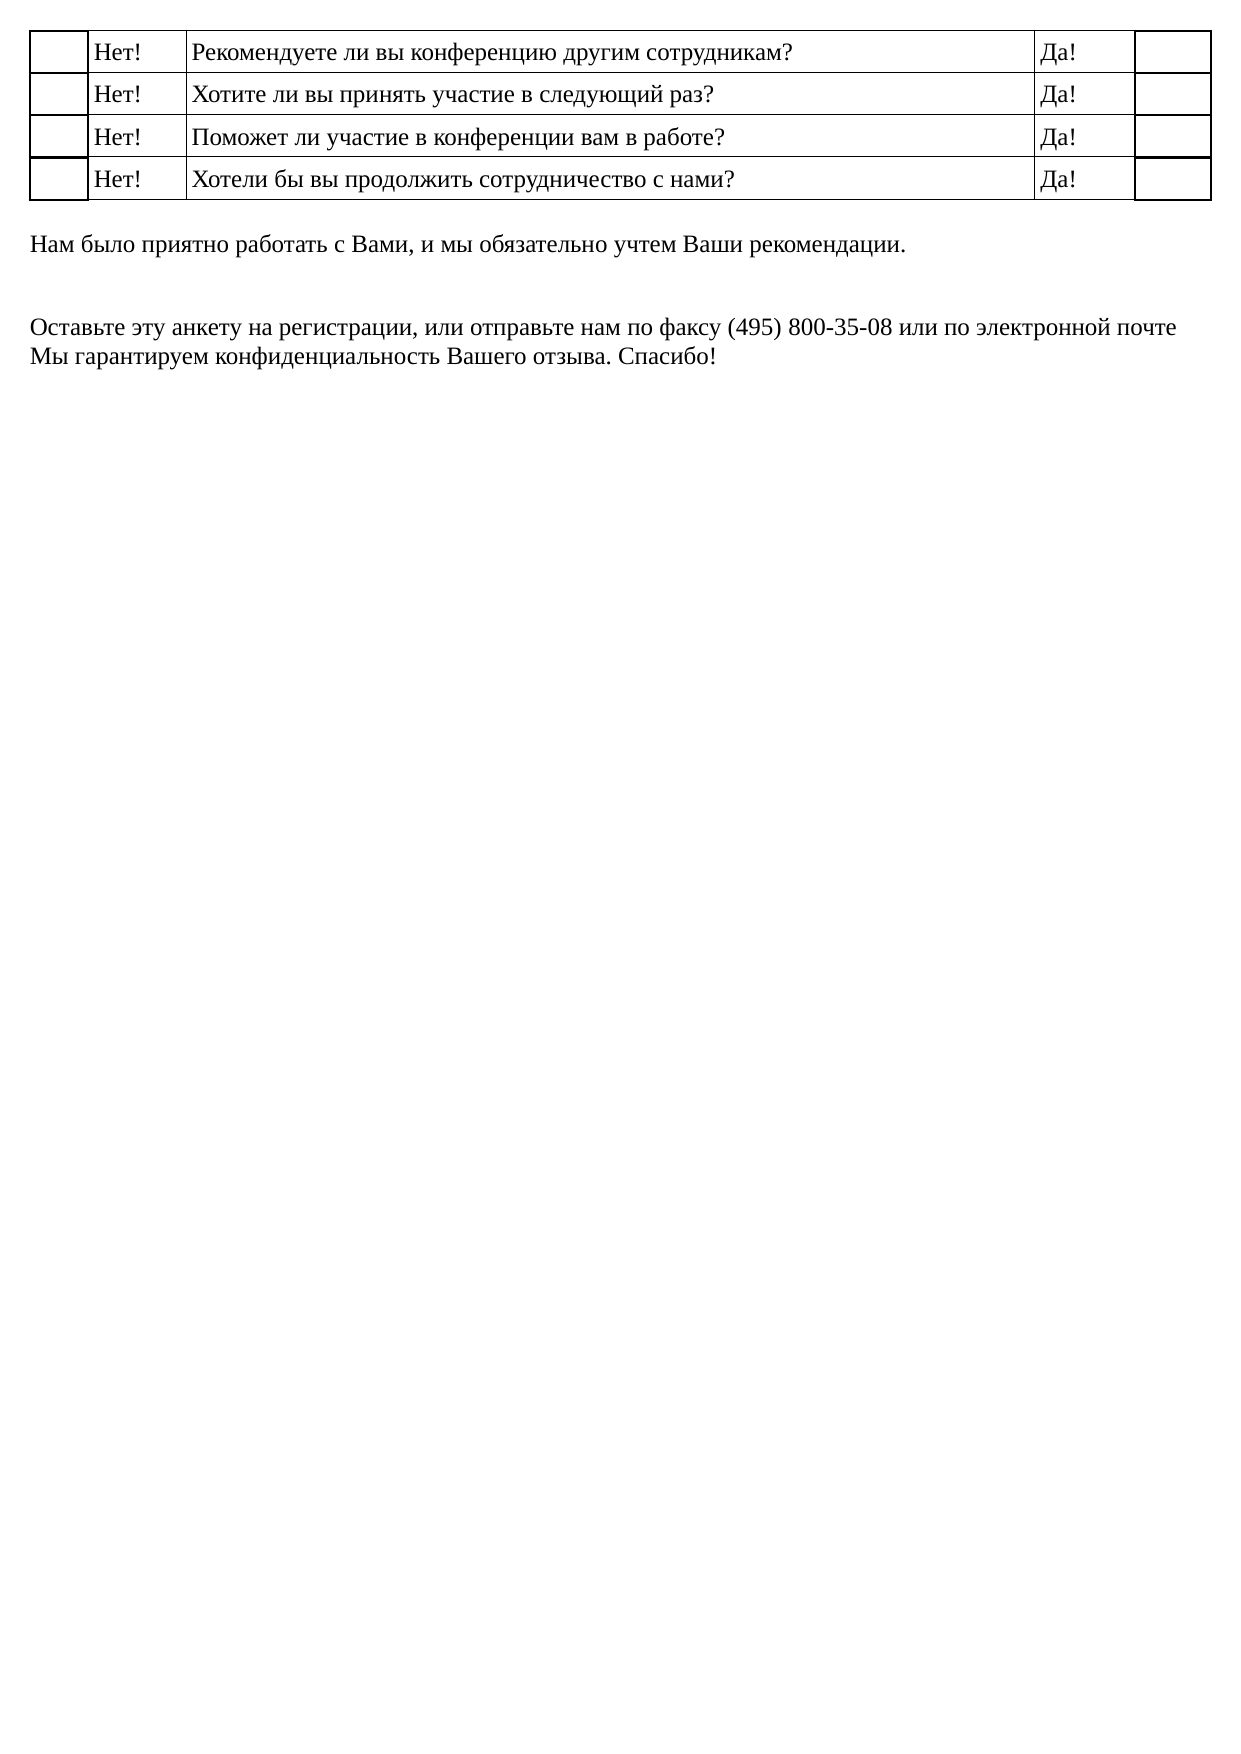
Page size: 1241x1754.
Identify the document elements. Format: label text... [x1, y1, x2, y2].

text Оставьте эту анкету на регистрации, или отправьте нам по факсу (495) 800-35-08 или по электронной почте [29, 270, 1211, 298]
table_cell [31, 32, 87, 72]
table_cell Нет! [89, 73, 186, 114]
table_cell [31, 116, 87, 156]
table_cell Да! [1035, 31, 1134, 72]
table_cell Хотели бы вы продолжить сотрудничество с нами? [187, 115, 1034, 156]
table_cell Хотите ли вы принять участие в следующий раз? [187, 31, 1034, 72]
table_cell [1136, 74, 1210, 114]
table_cell [31, 74, 87, 114]
table_cell Да! [1035, 115, 1134, 156]
table_cell [1136, 32, 1210, 72]
table_cell Нет! [89, 31, 186, 72]
table_cell Да! [1035, 73, 1134, 114]
table_cell Нет! [89, 115, 186, 156]
text Мы гарантируем конфиденциальность Вашего отзыва. Спасибо! [29, 298, 1211, 327]
table_cell [1136, 116, 1210, 156]
table_cell Поможет ли участие в конференции вам в работе? [187, 73, 1034, 114]
text Нам было приятно работать с Вами, и мы обязательно учтем Ваши рекомендации. [29, 187, 1211, 216]
